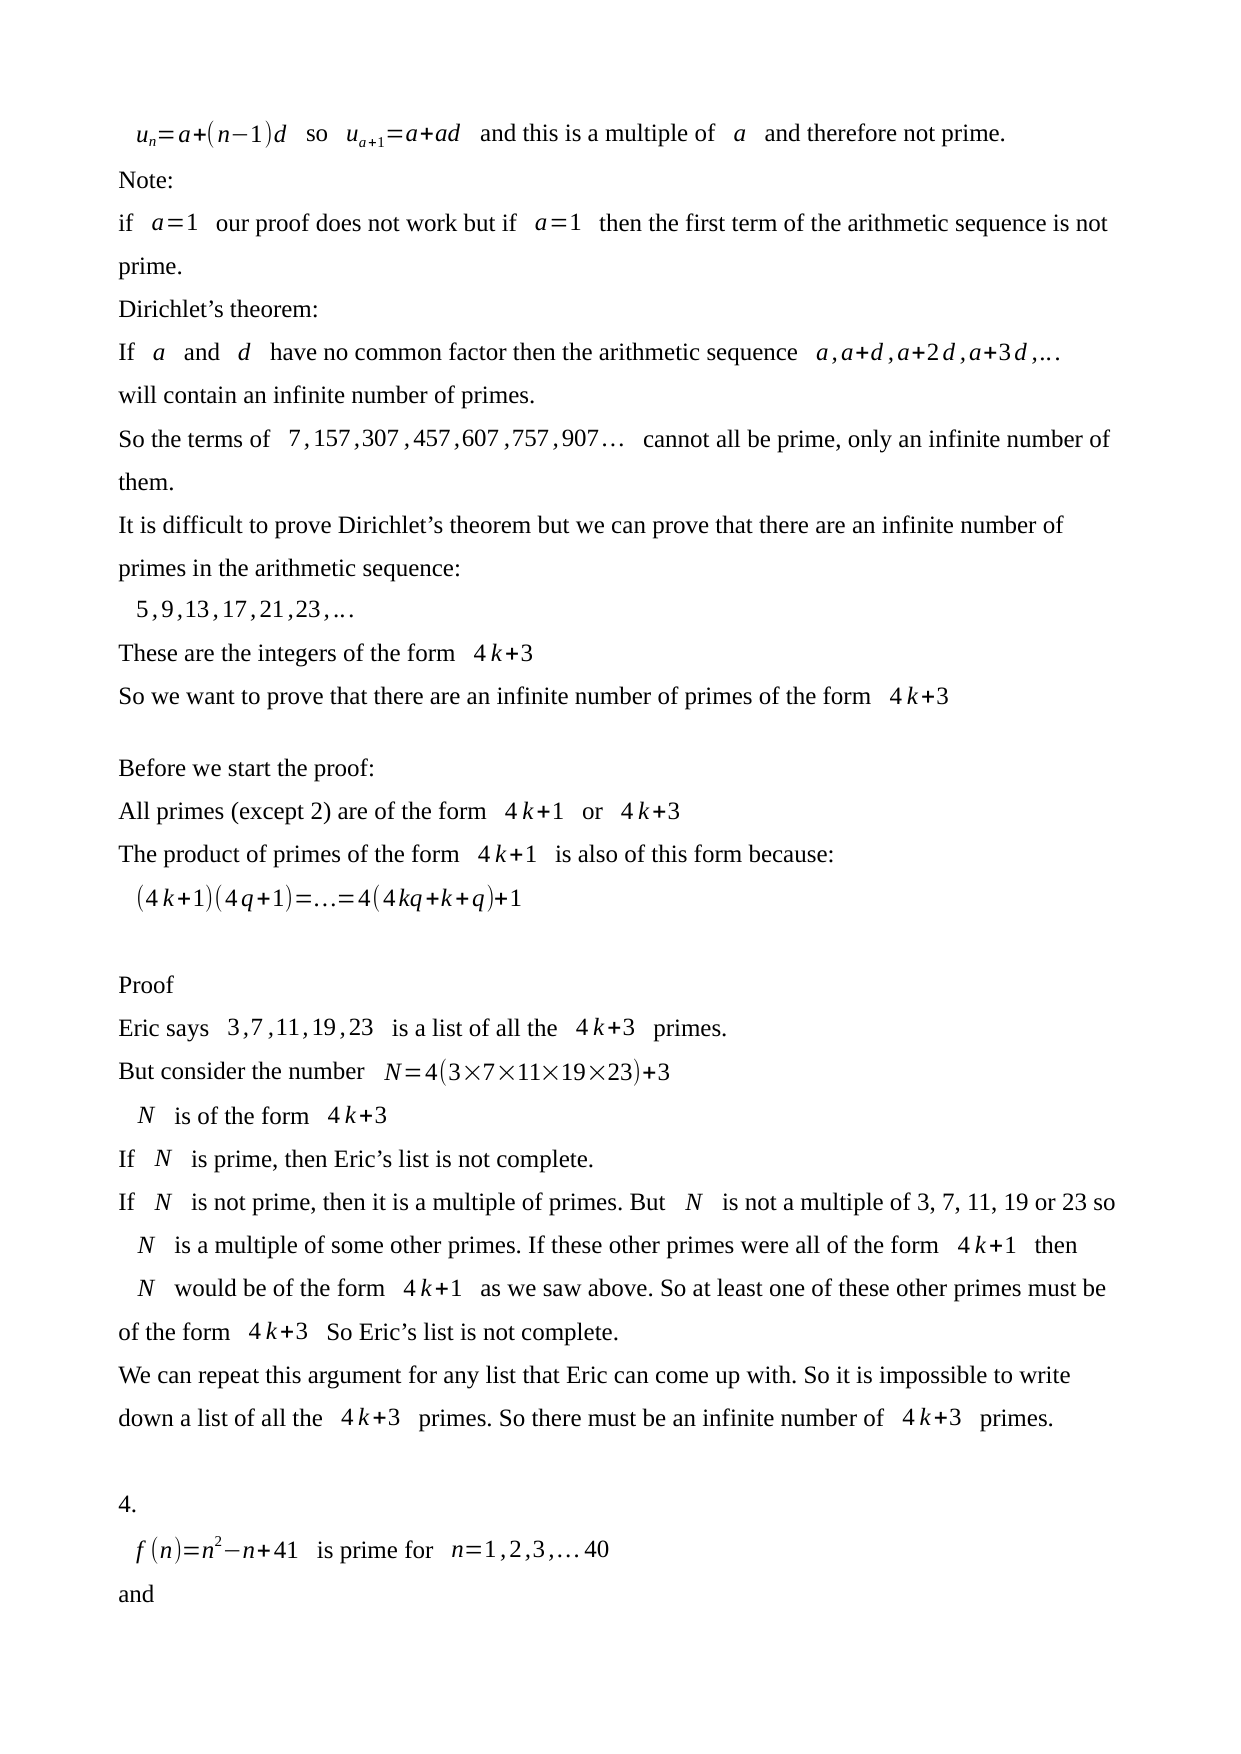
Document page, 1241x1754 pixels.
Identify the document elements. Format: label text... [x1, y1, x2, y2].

text We can repeat this argument for any list that Eric can come up with. So it is impossible to write down a list of all theprimes. So there must be an infinite number ofprimes. [118, 1360, 1122, 1432]
text soand this is a multiple ofand therefore not prime. [118, 118, 1122, 151]
text But consider the number [118, 1056, 1122, 1087]
text is of the form [118, 1101, 1122, 1130]
text These are the integers of the form [118, 638, 1122, 667]
text Ifis not prime, then it is a multiple of primes. Butis not a multiple of 3, 7, 11, 19 or 23 so is a multiple of some other primes. If these other primes were all of the formthen would be of the formas we saw above. So at least one of these other primes must be of the formSo Eric’s list is not complete. [118, 1187, 1122, 1345]
text It is difficult to prove Dirichlet’s theorem but we can prove that there are an infinite number of primes in the arithmetic sequence: [118, 510, 1122, 582]
text Before we start the proof: [118, 753, 1122, 782]
text and [118, 1579, 1122, 1608]
text ifour proof does not work but ifthen the first term of the arithmetic sequence is not prime. [118, 208, 1122, 280]
text is prime for [118, 1532, 1122, 1565]
text All primes (except 2) are of the formor [118, 796, 1122, 825]
text Proof [118, 970, 1122, 999]
text Eric saysis a list of all theprimes. [118, 1013, 1122, 1042]
text So the terms ofcannot all be prime, only an infinite number of them. [118, 424, 1122, 496]
text Ifis prime, then Eric’s list is not complete. [118, 1144, 1122, 1173]
text The product of primes of the formis also of this form because: [118, 839, 1122, 868]
text So we want to prove that there are an infinite number of primes of the form [118, 681, 1122, 710]
text Ifandhave no common factor then the arithmetic sequence will contain an infinite number of primes. [118, 337, 1122, 409]
text Dirichlet’s theorem: [118, 294, 1122, 323]
text 4. [118, 1489, 1122, 1518]
text Note: [118, 165, 1122, 194]
